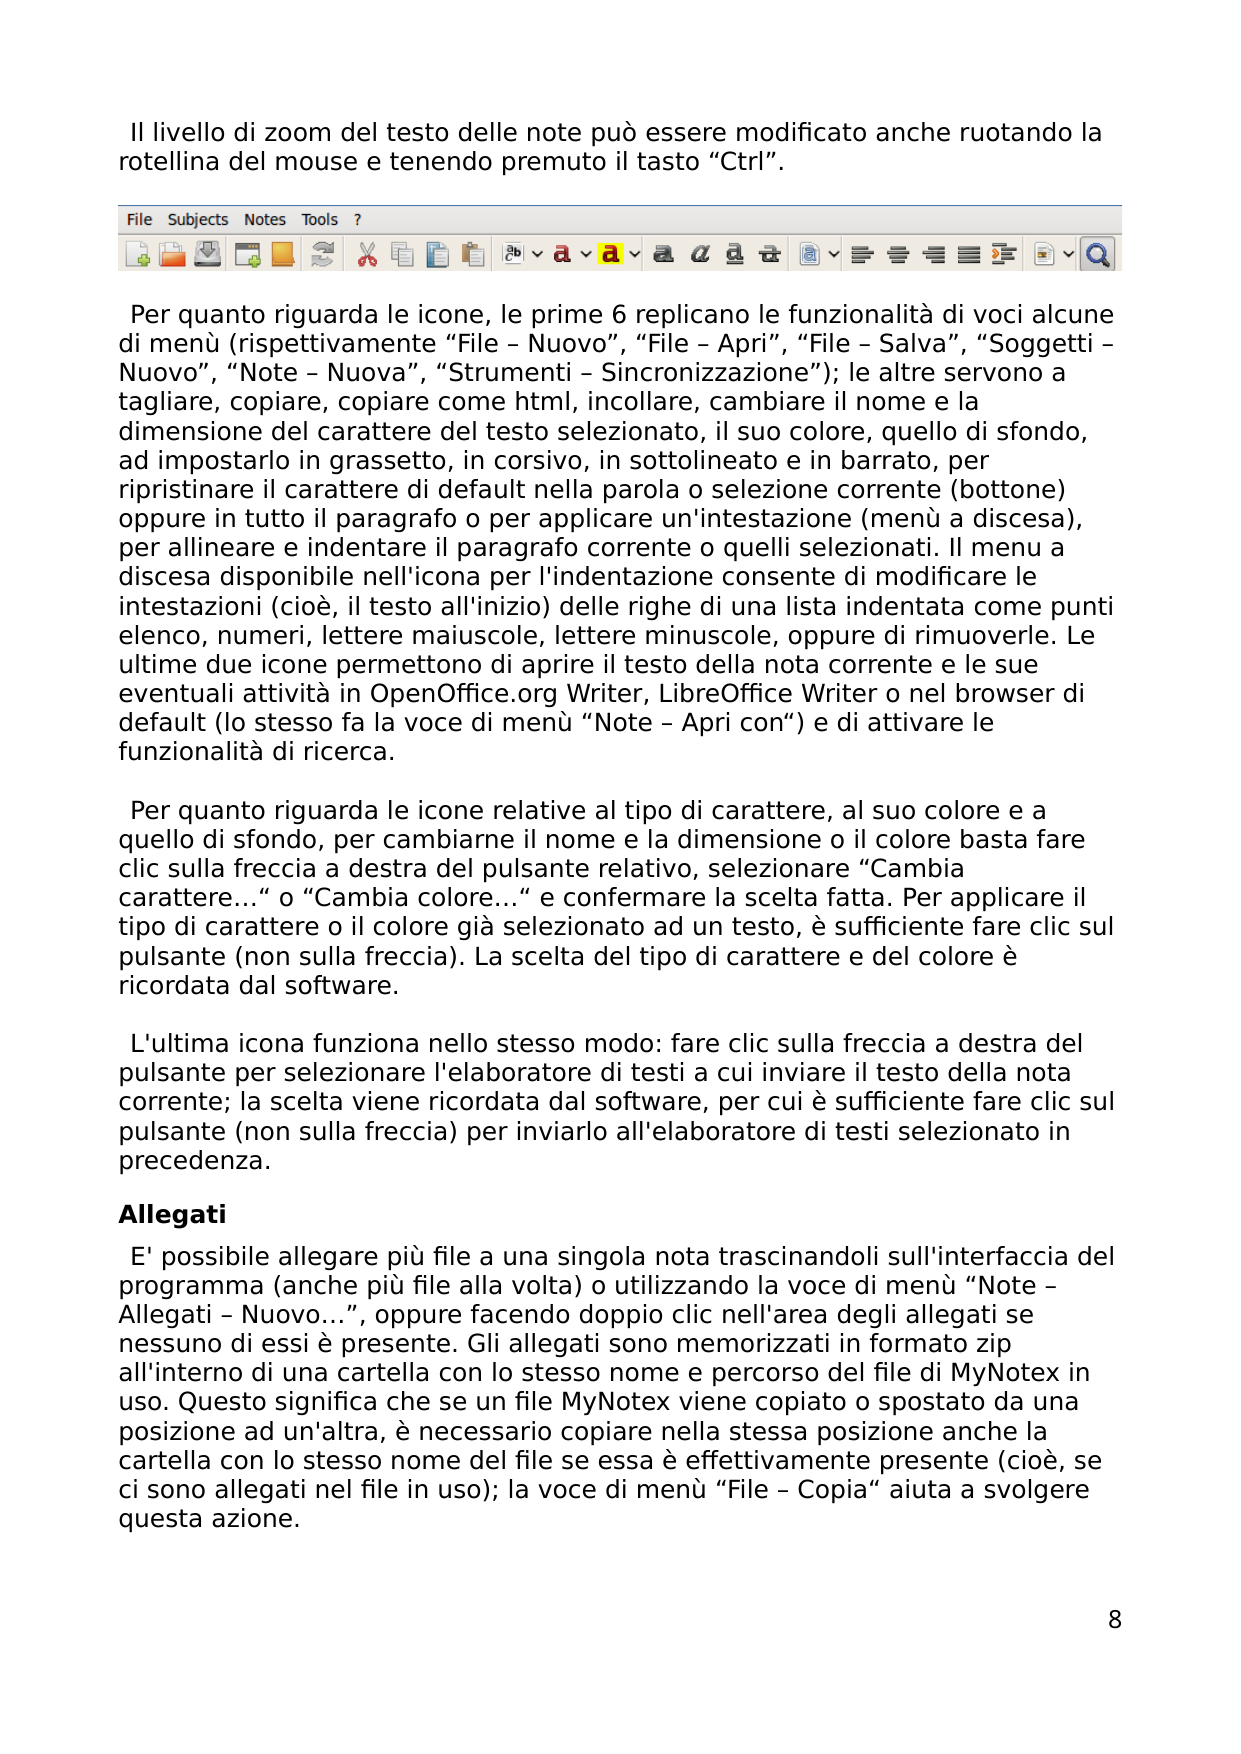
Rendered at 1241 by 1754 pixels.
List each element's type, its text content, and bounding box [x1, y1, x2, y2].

subtitle Allegati [118, 1200, 1122, 1229]
text Per quanto riguarda le icone, le prime 6 replicano le funzionalità di voci alcune di menù (rispettivamente “File – Nuovo”, “File – Apri”, “File – Salva”, “Soggetti – Nuovo”, “Note – Nuova”, “Strumenti – Sincronizzazione”); le altre servono a tagliare, copiare, copiare come html, incollare, cambiare il nome e la dimensione del carattere del testo selezionato, il suo colore, quello di sfondo, ad impostarlo in grassetto, in corsivo, in sottolineato e in barrato, per ripristinare il carattere di default nella parola o selezione corrente (bottone) oppure in tutto il paragrafo o per applicare un'intestazione (menù a discesa), per allineare e indentare il paragrafo corrente o quelli selezionati. Il menu a discesa disponibile nell'icona per l'indentazione consente di modificare le intestazioni (cioè, il testo all'inizio) delle righe di una lista indentata come punti elenco, numeri, lettere maiuscole, lettere minuscole, oppure di rimuoverle. Le ultime due icone permettono di aprire il testo della nota corrente e le sue eventuali attività in OpenOffice.org Writer, LibreOffice Writer o nel browser di default (lo stesso fa la voce di menù “Note – Apri con“) e di attivare le funzionalità di ricerca. [118, 300, 1122, 767]
picture [118, 205, 1123, 271]
text L'ultima icona funziona nello stesso modo: fare clic sulla freccia a destra del pulsante per selezionare l'elaboratore di testi a cui inviare il testo della nota corrente; la scelta viene ricordata dal software, per cui è sufficiente fare clic sul pulsante (non sulla freccia) per inviarlo all'elaboratore di testi selezionato in precedenza. [118, 1029, 1122, 1175]
text Il livello di zoom del testo delle note può essere modificato anche ruotando la rotellina del mouse e tenendo premuto il tasto “Ctrl”. [118, 118, 1122, 176]
text E' possibile allegare più file a una singola nota trascinandoli sull'interfaccia del programma (anche più file alla volta) o utilizzando la voce di menù “Note – Allegati – Nuovo…”, oppure facendo doppio clic nell'area degli allegati se nessuno di essi è presente. Gli allegati sono memorizzati in formato zip all'interno di una cartella con lo stesso nome e percorso del file di MyNotex in uso. Questo significa che se un file MyNotex viene copiato o spostato da una posizione ad un'altra, è necessario copiare nella stessa posizione anche la cartella con lo stesso nome del file se essa è effettivamente presente (cioè, se ci sono allegati nel file in uso); la voce di menù “File – Copia“ aiuta a svolgere questa azione. [118, 1242, 1122, 1533]
text Per quanto riguarda le icone relative al tipo di carattere, al suo colore e a quello di sfondo, per cambiarne il nome e la dimensione o il colore basta fare clic sulla freccia a destra del pulsante relativo, selezionare “Cambia carattere…“ o “Cambia colore…“ e confermare la scelta fatta. Per applicare il tipo di carattere o il colore già selezionato ad un testo, è sufficiente fare clic sul pulsante (non sulla freccia). La scelta del tipo di carattere e del colore è ricordata dal software. [118, 796, 1122, 1000]
